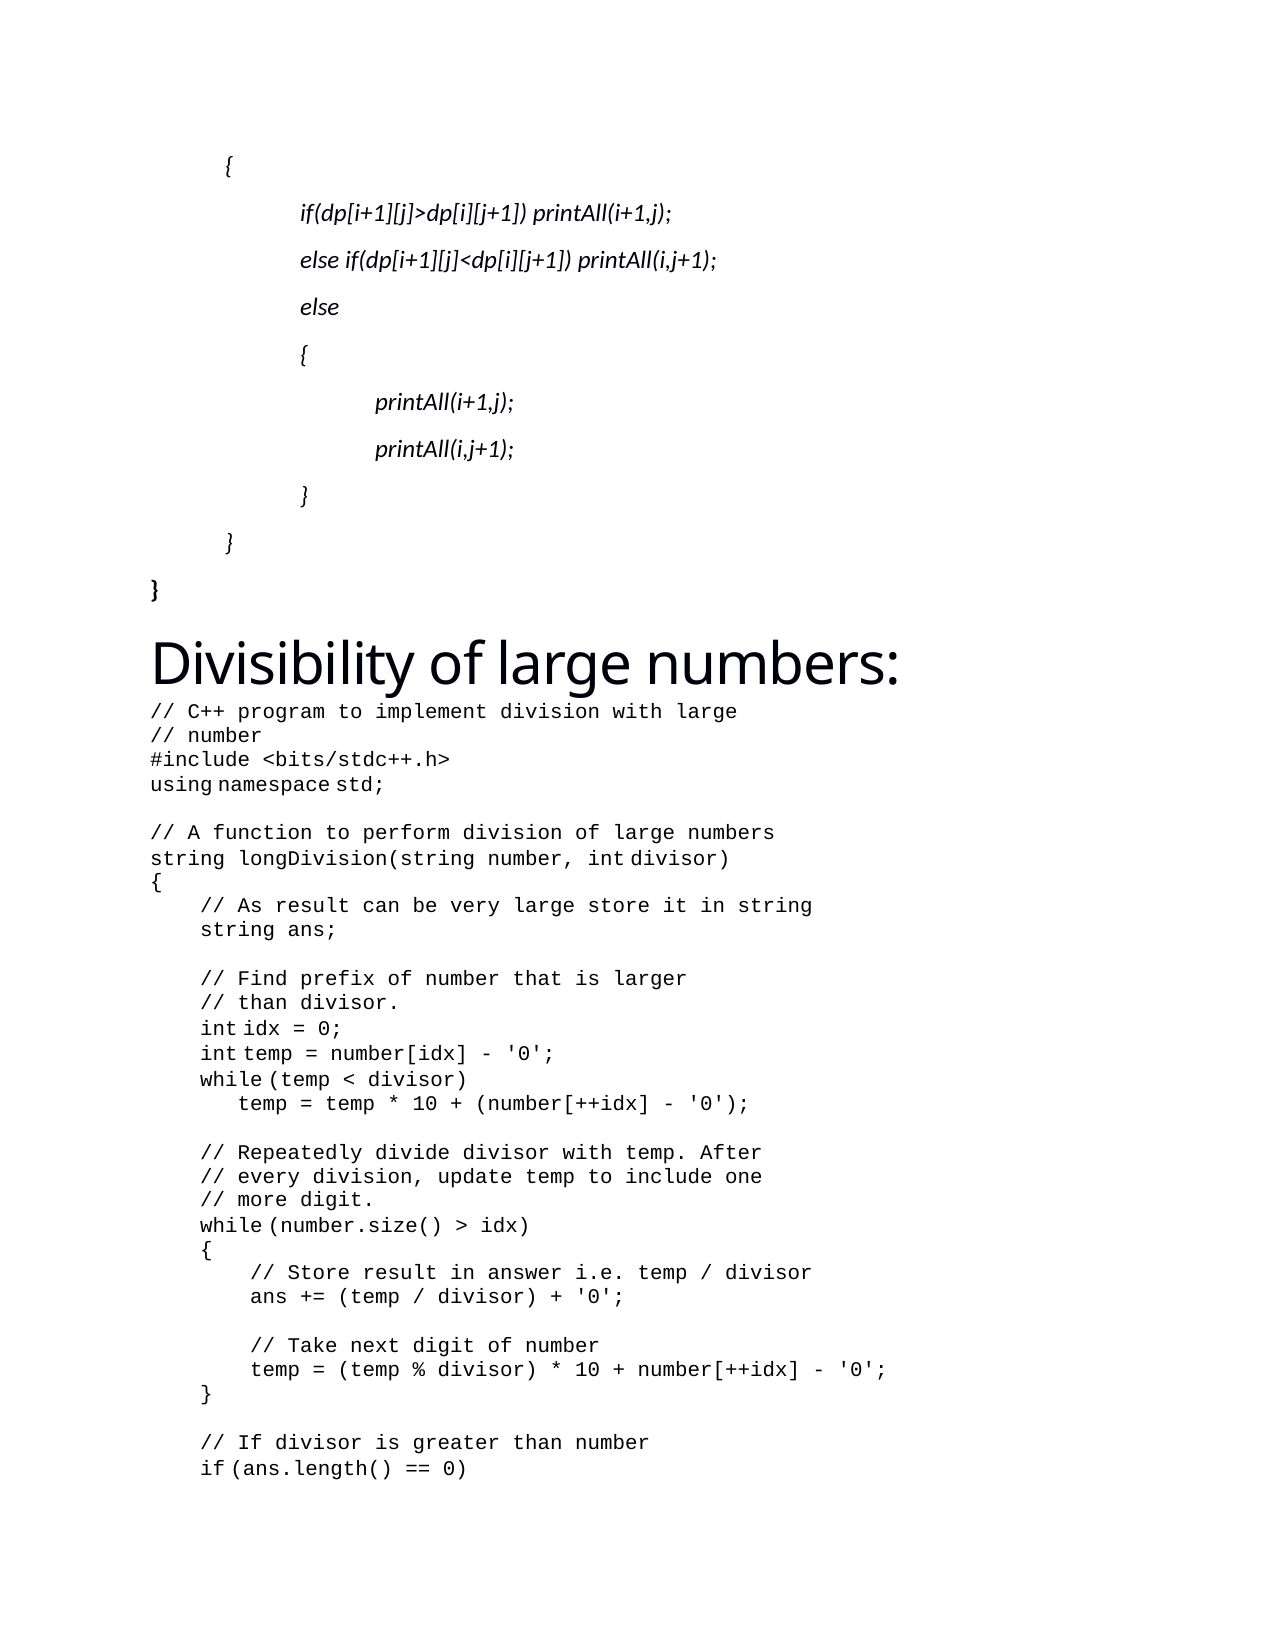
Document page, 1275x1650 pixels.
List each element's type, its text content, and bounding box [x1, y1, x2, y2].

text // A function to perform division of large numbers [150, 822, 1125, 846]
text // Find prefix of number that is larger [150, 968, 1125, 992]
text } [150, 1383, 1125, 1406]
text temp = temp * 10 + (number[++idx] - '0'); [150, 1093, 1125, 1116]
text else [150, 292, 1125, 322]
text // number [150, 725, 1125, 749]
title Divisibility of large numbers: [150, 622, 1125, 701]
text // As result can be very large store it in string [150, 895, 1125, 919]
text int idx = 0; [150, 1015, 1125, 1041]
text while (number.size() > idx) [150, 1213, 1125, 1239]
text } [150, 575, 1125, 605]
text } [150, 480, 1125, 511]
text printAll(i,j+1); [150, 433, 1125, 464]
text if (ans.length() == 0) [150, 1456, 1125, 1481]
text int temp = number[idx] - '0'; [150, 1041, 1125, 1067]
text printAll(i+1,j); [150, 386, 1125, 416]
text // Take next digit of number [150, 1335, 1125, 1359]
text string longDivision(string number, int divisor) [150, 846, 1125, 871]
text // Repeatedly divide divisor with temp. After [150, 1142, 1125, 1166]
text if(dp[i+1][j]>dp[i][j+1]) printAll(i+1,j); [150, 197, 1125, 228]
text // every division, update temp to include one [150, 1166, 1125, 1189]
text // Store result in answer i.e. temp / divisor [150, 1262, 1125, 1286]
text // more digit. [150, 1189, 1125, 1213]
text ans += (temp / divisor) + '0'; [150, 1286, 1125, 1309]
text while (temp < divisor) [150, 1067, 1125, 1093]
text else if(dp[i+1][j]<dp[i][j+1]) printAll(i,j+1); [150, 244, 1125, 275]
text } [150, 527, 1125, 558]
text // than divisor. [150, 992, 1125, 1015]
text { [150, 1239, 1125, 1262]
text temp = (temp % divisor) * 10 + number[++idx] - '0'; [150, 1359, 1125, 1383]
text #include <bits/stdc++.h> [150, 749, 1125, 772]
text string ans; [150, 919, 1125, 942]
text using namespace std; [150, 772, 1125, 798]
text // If divisor is greater than number [150, 1432, 1125, 1456]
text { [150, 339, 1125, 369]
text // C++ program to implement division with large [150, 701, 1125, 725]
text { [150, 150, 1125, 181]
text { [150, 871, 1125, 895]
